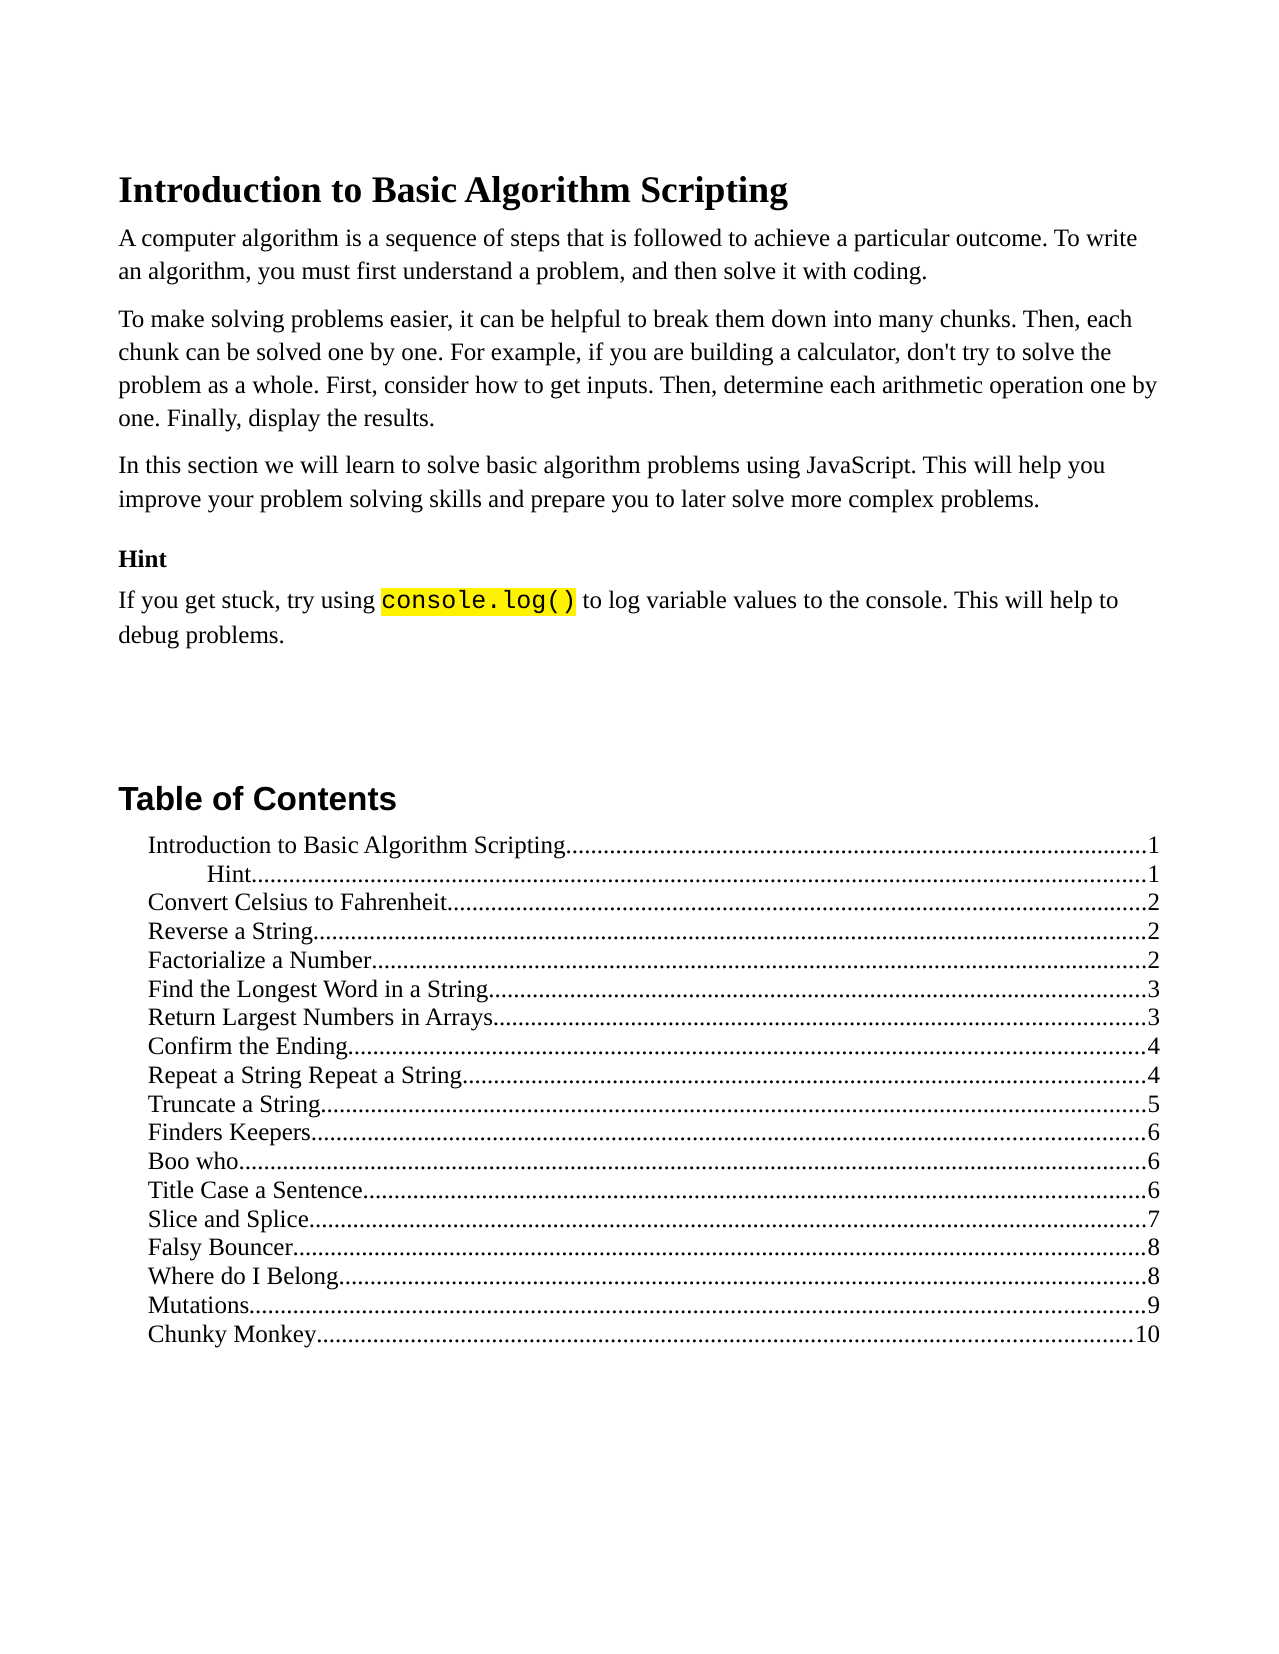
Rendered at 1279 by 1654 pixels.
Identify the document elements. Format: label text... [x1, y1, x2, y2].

subtitle Introduction to Basic Algorithm Scripting [118, 168, 1160, 211]
text Factorialize a Number 2 [148, 945, 1160, 974]
subtitle Hint [118, 544, 1160, 572]
text In this section we will learn to solve basic algorithm problems using JavaScript. This will help you improve your problem solving skills and prepare you to later solve more complex problems. [118, 451, 1160, 512]
text Falsy Bouncer 8 [148, 1232, 1160, 1261]
text Truncate a String 5 [148, 1089, 1160, 1117]
text Finders Keepers 6 [148, 1117, 1160, 1146]
text If you get stuck, try using console.log() to log variable values to the console. This will help to debug problems. [118, 585, 1160, 649]
text Hint 1 [207, 859, 1160, 887]
text Chunky Monkey 10 [148, 1319, 1160, 1347]
text Mutations 9 [148, 1290, 1160, 1319]
text A computer algorithm is a sequence of steps that is followed to achieve a particular outcome. To write an algorithm, you must first understand a problem, and then solve it with coding. [118, 223, 1160, 285]
text Slice and Splice 7 [148, 1204, 1160, 1232]
text To make solving problems easier, it can be helpful to break them down into many chunks. Then, each chunk can be solved one by one. For example, if you are building a calculator, don't try to solve the problem as a whole. First, consider how to get inputs. Then, determine each arithmetic operation one by one. Finally, display the results. [118, 304, 1160, 432]
text Repeat a String Repeat a String 4 [148, 1060, 1160, 1089]
subtitle Table of Contents [118, 779, 1160, 817]
text Boo who 6 [148, 1146, 1160, 1175]
text Reverse a String 2 [148, 916, 1160, 945]
text Confirm the Ending 4 [148, 1031, 1160, 1060]
text Return Largest Numbers in Arrays 3 [148, 1002, 1160, 1031]
text Find the Longest Word in a String 3 [148, 974, 1160, 1002]
text Where do I Belong 8 [148, 1261, 1160, 1290]
text Introduction to Basic Algorithm Scripting 1 [148, 830, 1160, 859]
text Title Case a Sentence 6 [148, 1175, 1160, 1204]
text Convert Celsius to Fahrenheit 2 [148, 887, 1160, 916]
